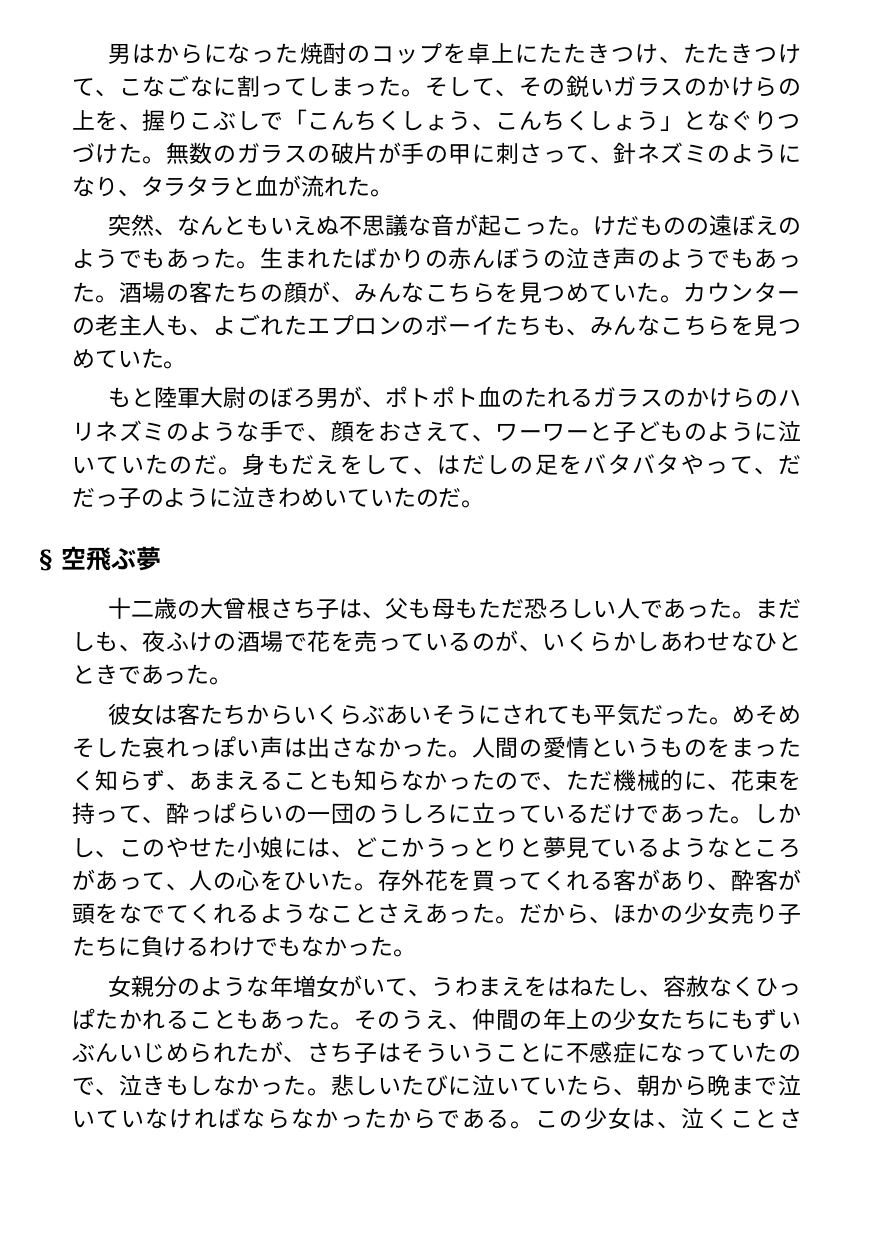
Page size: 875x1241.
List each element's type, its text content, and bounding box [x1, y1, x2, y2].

text 女親分のような年増女がいて、うわまえをはねたし、容赦なくひっぱたかれることもあった。そのうえ、仲間の年上の少女たちにもずいぶんいじめられたが、さち子はそういうことに不感症になっていたので、泣きもしなかった。悲しいたびに泣いていたら、朝から晩まで泣いていなければならなかったからである。この少女は、泣くことさ [72, 968, 802, 1134]
text 突然、なんともいえぬ不思議な音が起こった。けだものの遠ぼえのようでもあった。生まれたばかりの赤んぼうの泣き声のようでもあった。酒場の客たちの顔が、みんなこちらを見つめていた。カウンターの老主人も、よごれたエプロンのボーイたちも、みんなこちらを見つめていた。 [72, 208, 802, 374]
subtitle § 空飛ぶ夢 [36, 537, 838, 579]
text 十二歳の大曾根さち子は、父も母もただ恐ろしい人であった。まだしも、夜ふけの酒場で花を売っているのが、いくらかしあわせなひとときであった。 [72, 591, 802, 691]
text もと陸軍大尉のぼろ男が、ポトポト血のたれるガラスのかけらのハリネズミのような手で、顔をおさえて、ワーワーと子どものように泣いていたのだ。身もだえをして、はだしの足をバタバタやって、だだっ子のように泣きわめいていたのだ。 [72, 380, 802, 513]
text 彼女は客たちからいくらぶあいそうにされても平気だった。めそめそした哀れっぽい声は出さなかった。人間の愛情というものをまったく知らず、あまえることも知らなかったので、ただ機械的に、花束を持って、酔っぱらいの一団のうしろに立っているだけであった。しかし、このやせた小娘には、どこかうっとりと夢見ているようなところがあって、人の心をひいた。存外花を買ってくれる客があり、酔客が頭をなでてくれるようなことさえあった。だから、ほかの少女売り子たちに負けるわけでもなかった。 [72, 697, 802, 962]
text 男はからになった焼酎のコップを卓上にたたきつけ、たたきつけて、こなごなに割ってしまった。そして、その鋭いガラスのかけらの上を、握りこぶしで「こんちくしょう、こんちくしょう」となぐりつづけた。無数のガラスの破片が手の甲に刺さって、針ネズミのようになり、タラタラと血が流れた。 [72, 36, 802, 202]
